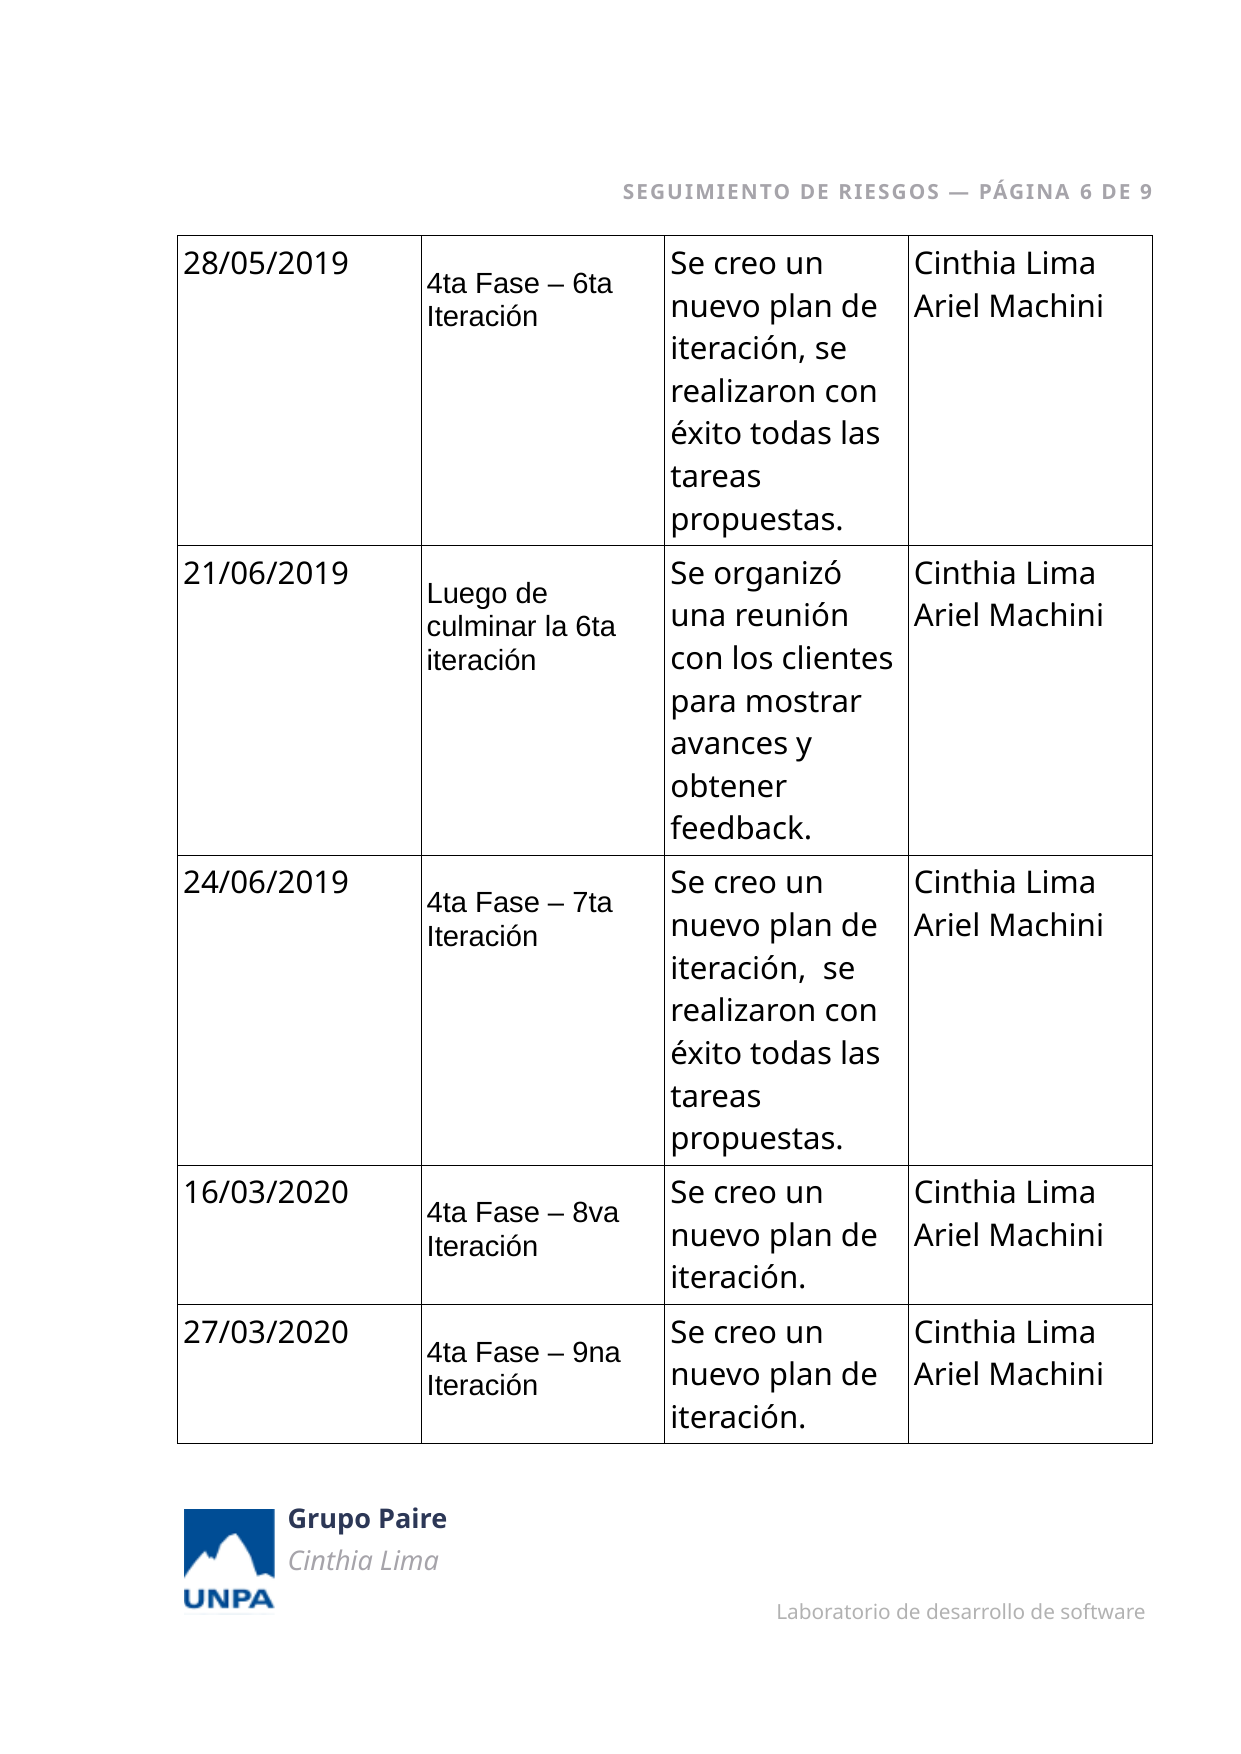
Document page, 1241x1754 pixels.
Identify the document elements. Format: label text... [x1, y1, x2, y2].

table_cell 27/03/2020 [178, 1305, 421, 1443]
table_cell 4ta Fase – 7ta Iteración [422, 856, 664, 1164]
table_cell Cinthia Lima Ariel Machini [909, 546, 1152, 855]
table_cell 4ta Fase – 6ta Iteración [422, 236, 664, 545]
table_cell Cinthia Lima Ariel Machini [909, 856, 1152, 1164]
table_cell 4ta Fase – 9na Iteración [422, 1305, 664, 1443]
table_cell 21/06/2019 [178, 546, 421, 855]
picture [184, 1509, 275, 1615]
table_cell Cinthia Lima Ariel Machini [909, 1166, 1152, 1304]
table_cell 24/06/2019 [178, 856, 421, 1164]
table_cell Cinthia Lima Ariel Machini [909, 1305, 1152, 1443]
table_cell Se creo un nuevo plan de iteración, se realizaron con éxito todas las tareas propuestas. [665, 236, 908, 545]
table_cell 16/03/2020 [178, 1166, 421, 1304]
table_cell Se creo un nuevo plan de iteración, se realizaron con éxito todas las tareas propuestas. [665, 856, 908, 1164]
table_cell 28/05/2019 [178, 236, 421, 545]
table_cell 4ta Fase – 8va Iteración [422, 1166, 664, 1304]
table_cell Se creo un nuevo plan de iteración. [665, 1166, 908, 1304]
table_cell Cinthia Lima Ariel Machini [909, 236, 1152, 545]
table_cell Luego de culminar la 6ta iteración [422, 546, 664, 855]
table_cell Se organizó una reunión con los clientes para mostrar avances y obtener feedback. [665, 546, 908, 855]
table_cell Se creo un nuevo plan de iteración. [665, 1305, 908, 1443]
